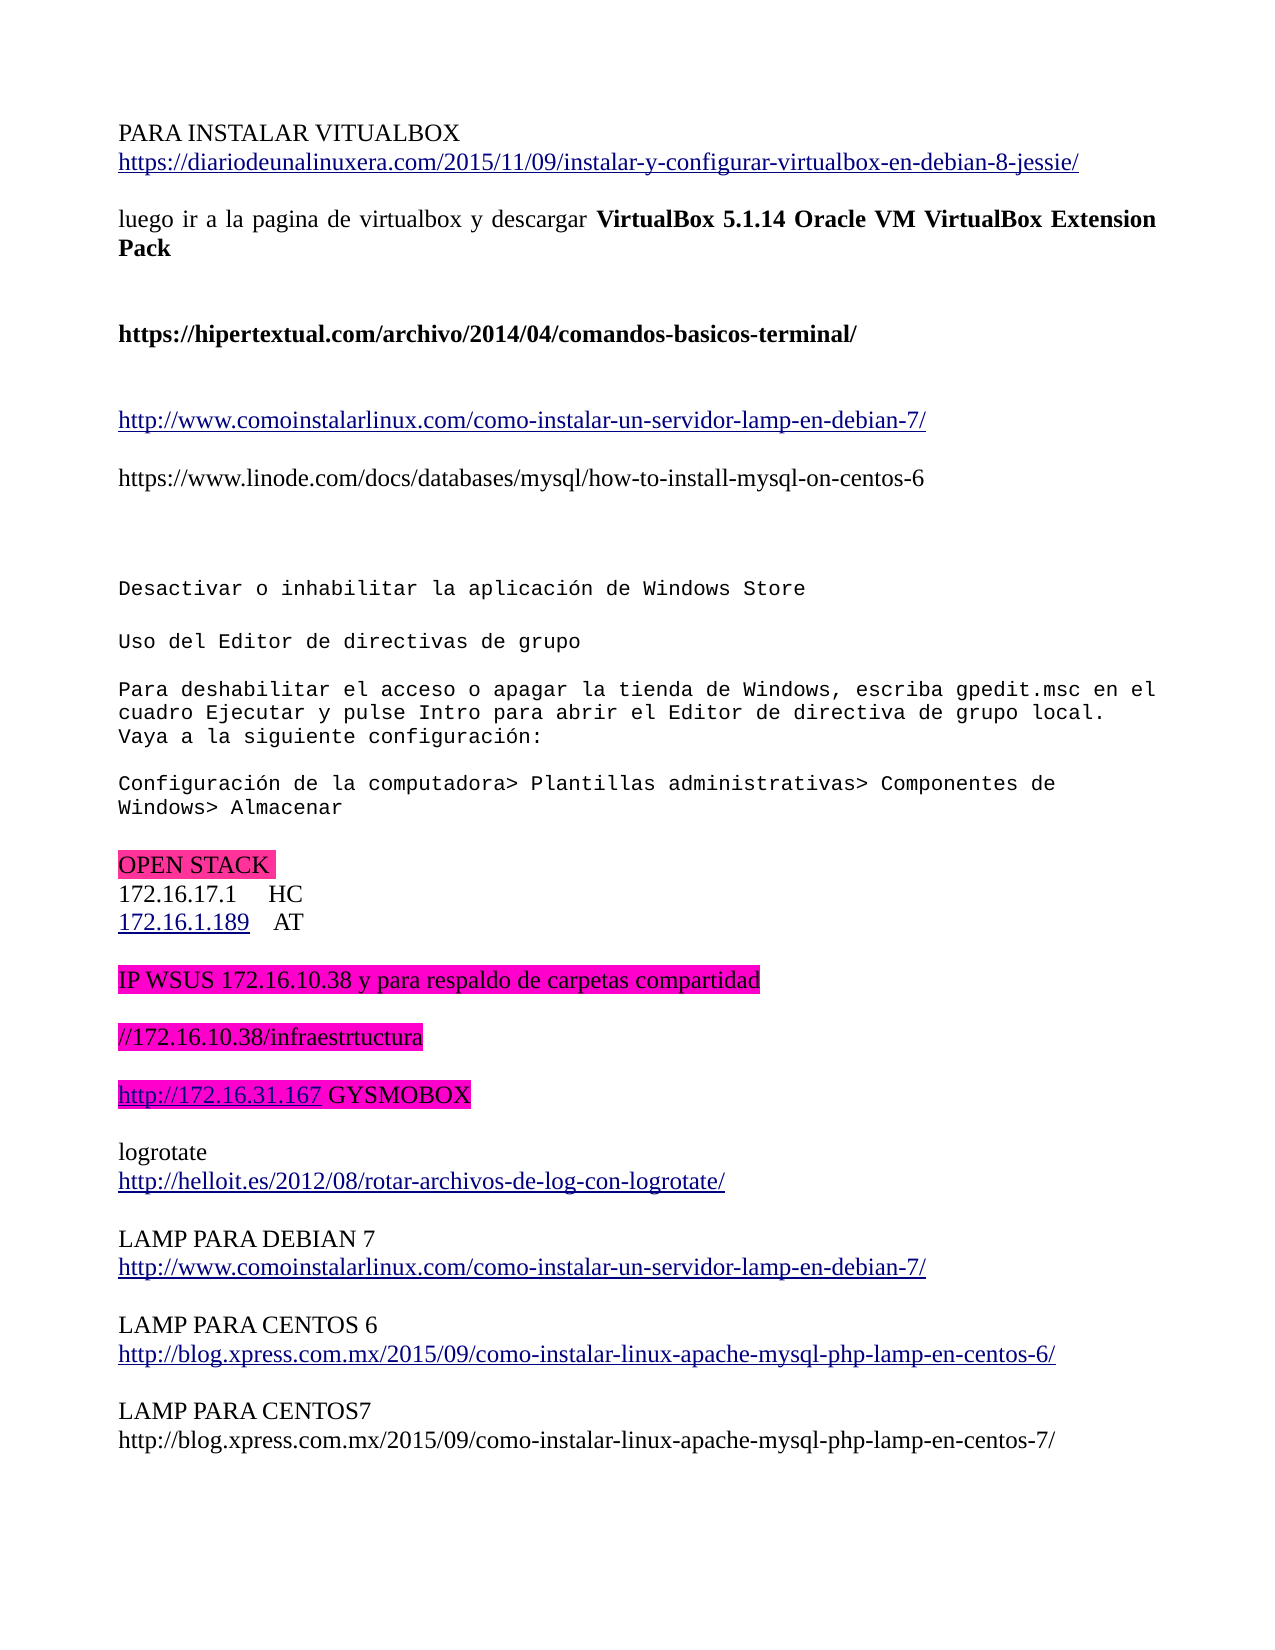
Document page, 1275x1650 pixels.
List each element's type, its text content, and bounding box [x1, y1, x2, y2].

text https://www.linode.com/docs/databases/mysql/how-to-install-mysql-on-centos-6 [118, 463, 1157, 492]
text http://www.comoinstalarlinux.com/como-instalar-un-servidor-lamp-en-debian-7/ [118, 1252, 1157, 1281]
text 172.16.1.189 AT [118, 907, 1157, 936]
text LAMP PARA CENTOS 6 [118, 1310, 1157, 1339]
text luego ir a la pagina de virtualbox y descargar VirtualBox 5.1.14 Oracle VM VirtualBox Extension Pack [118, 204, 1157, 262]
text OPEN STACK [118, 850, 1157, 879]
text Uso del Editor de directivas de grupo [118, 631, 1157, 655]
text http://www.comoinstalarlinux.com/como-instalar-un-servidor-lamp-en-debian-7/ [118, 406, 1157, 434]
text https://diariodeunalinuxera.com/2015/11/09/instalar-y-configurar-virtualbox-en-debian-8-jessie/ [118, 147, 1157, 176]
text http://blog.xpress.com.mx/2015/09/como-instalar-linux-apache-mysql-php-lamp-en-centos-7/ [118, 1425, 1157, 1454]
text IP WSUS 172.16.10.38 y para respaldo de carpetas compartidad [118, 965, 1157, 994]
text http://172.16.31.167 GYSMOBOX [118, 1080, 1157, 1109]
text //172.16.10.38/infraestrtuctura [118, 1022, 1157, 1051]
text Desactivar o inhabilitar la aplicación de Windows Store [118, 578, 1157, 602]
text LAMP PARA CENTOS7 [118, 1396, 1157, 1425]
text 172.16.17.1 HC [118, 879, 1157, 907]
text Para deshabilitar el acceso o apagar la tienda de Windows, escriba gpedit.msc en el cuadro Ejecutar y pulse Intro para abrir el Editor de directiva de grupo local. Vaya a la siguiente configuración: [118, 678, 1157, 749]
text http://blog.xpress.com.mx/2015/09/como-instalar-linux-apache-mysql-php-lamp-en-centos-6/ [118, 1339, 1157, 1367]
text LAMP PARA DEBIAN 7 [118, 1224, 1157, 1252]
text https://hipertextual.com/archivo/2014/04/comandos-basicos-terminal/ [118, 319, 1157, 348]
text http://helloit.es/2012/08/rotar-archivos-de-log-con-logrotate/ [118, 1166, 1157, 1195]
text PARA INSTALAR VITUALBOX [118, 118, 1157, 147]
text Configuración de la computadora> Plantillas administrativas> Componentes de Windows> Almacenar [118, 773, 1157, 820]
text logrotate [118, 1137, 1157, 1166]
